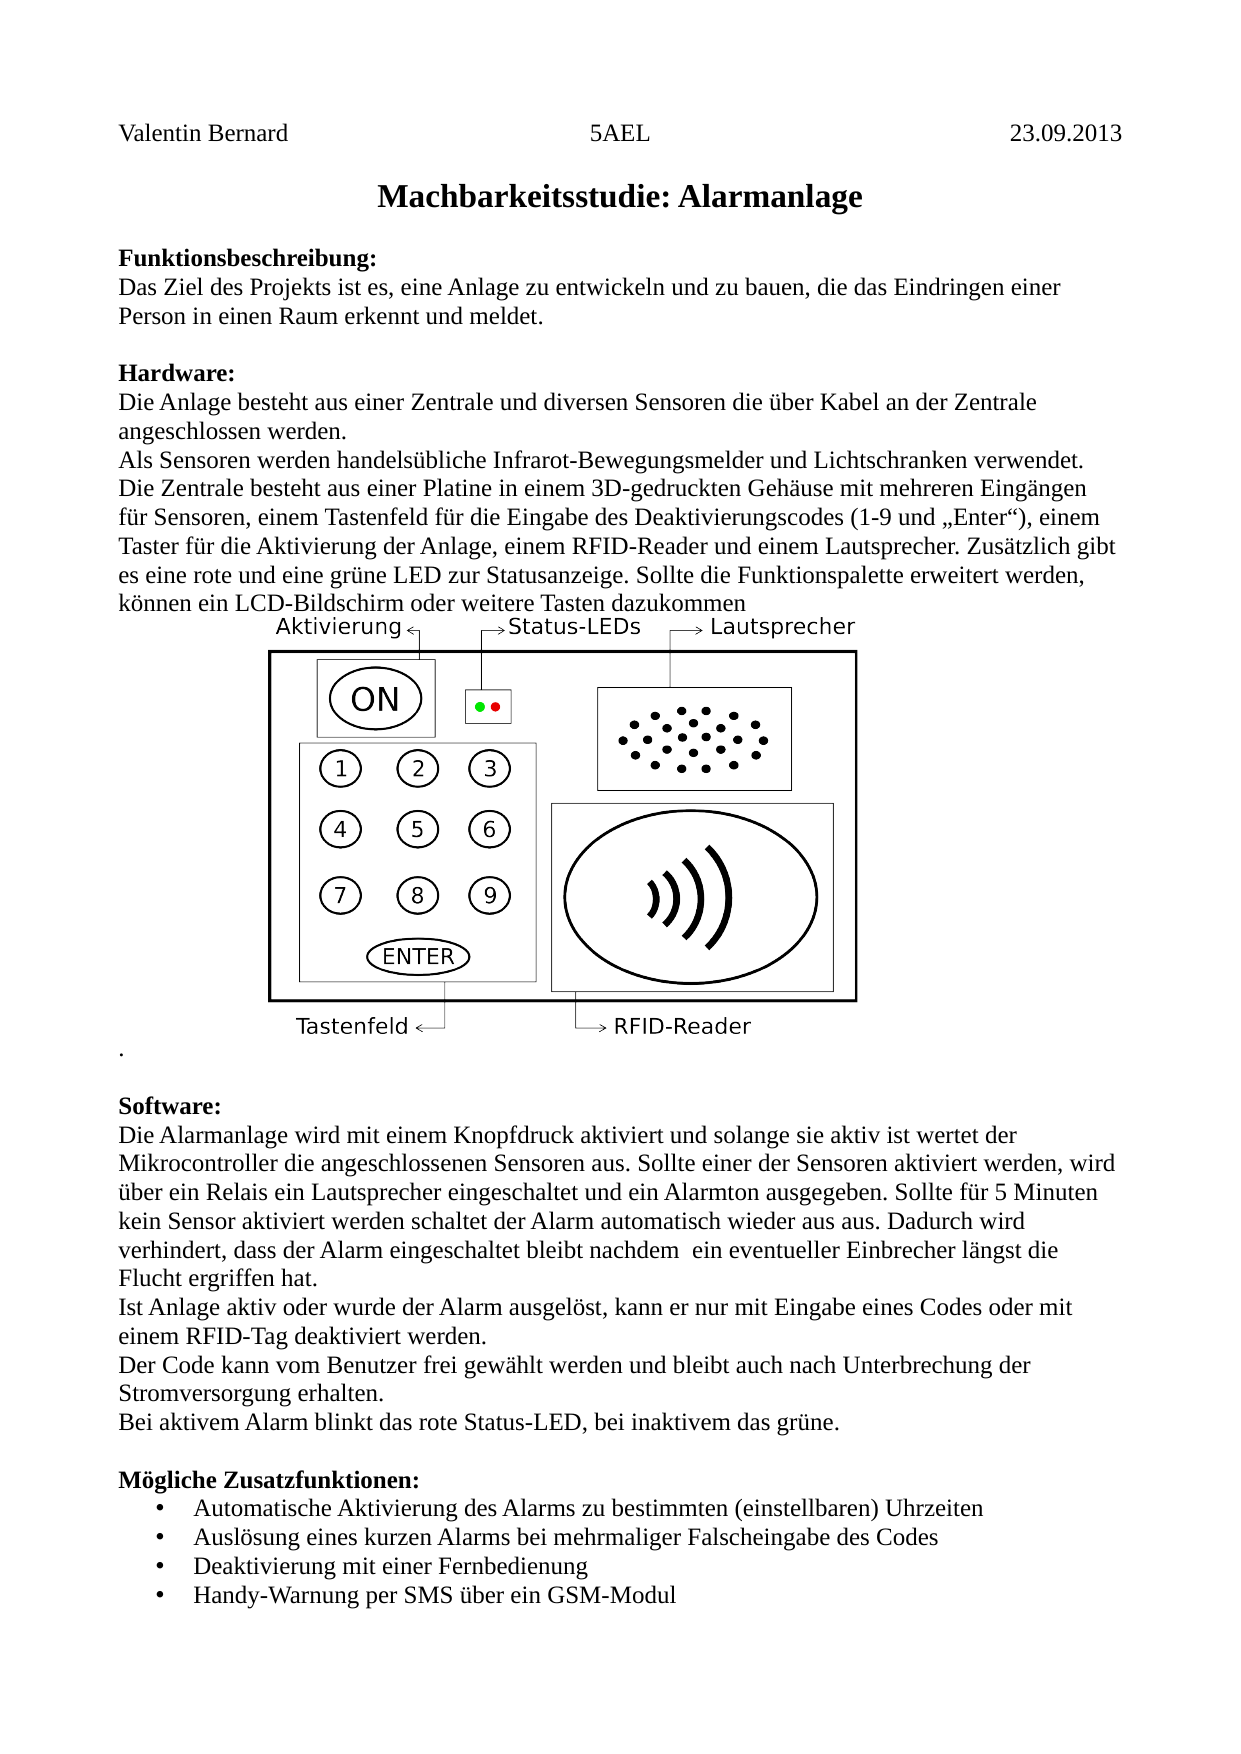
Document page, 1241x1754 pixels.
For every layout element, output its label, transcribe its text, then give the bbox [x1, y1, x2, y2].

picture [268, 617, 858, 1034]
list Handy-Warnung per SMS über ein GSM-Modul [156, 1580, 1122, 1608]
text Die Zentrale besteht aus einer Platine in einem 3D-gedruckten Gehäuse mit mehreren Eingängen für Sensoren, einem Tastenfeld für die Eingabe des Deaktivierungscodes (1-9 und „Enter“), einem Taster für die Aktivierung der Anlage, einem RFID-Reader und einem Lautsprecher. Zusätzlich gibt es eine rote und eine grüne LED zur Statusanzeige. Sollte die Funktionspalette erweitert werden, können ein LCD-Bildschirm oder weitere Tasten dazukommen [118, 473, 1122, 617]
text Bei aktivem Alarm blinkt das rote Status-LED, bei inaktivem das grüne. [118, 1407, 1122, 1436]
text Die Alarmanlage wird mit einem Knopfdruck aktiviert und solange sie aktiv ist wertet der Mikrocontroller die angeschlossenen Sensoren aus. Sollte einer der Sensoren aktiviert werden, wird über ein Relais ein Lautsprecher eingeschaltet und ein Alarmton ausgegeben. Sollte für 5 Minuten kein Sensor aktiviert werden schaltet der Alarm automatisch wieder aus aus. Dadurch wird verhindert, dass der Alarm eingeschaltet bleibt nachdem ein eventueller Einbrecher längst die Flucht ergriffen hat. [118, 1120, 1122, 1292]
text Als Sensoren werden handelsübliche Infrarot-Bewegungsmelder und Lichtschranken verwendet. [118, 445, 1122, 473]
text Funktionsbeschreibung: Das Ziel des Projekts ist es, eine Anlage zu entwickeln und zu bauen, die das Eindringen einer Person in einen Raum erkennt und meldet. Hardware: [118, 243, 1122, 387]
list Automatische Aktivierung des Alarms zu bestimmten (einstellbaren) Uhrzeiten [156, 1493, 1122, 1522]
list Auslösung eines kurzen Alarms bei mehrmaliger Falscheingabe des Codes [156, 1522, 1122, 1551]
text Mögliche Zusatzfunktionen: [118, 1465, 1122, 1493]
text Software: [118, 1091, 1122, 1120]
text Machbarkeitsstudie: Alarmanlage [118, 176, 1122, 215]
text . [118, 617, 1122, 1062]
text Die Anlage besteht aus einer Zentrale und diversen Sensoren die über Kabel an der Zentrale angeschlossen werden. [118, 387, 1122, 445]
text Der Code kann vom Benutzer frei gewählt werden und bleibt auch nach Unterbrechung der Stromversorgung erhalten. [118, 1350, 1122, 1407]
list Deaktivierung mit einer Fernbedienung [156, 1551, 1122, 1580]
text Ist Anlage aktiv oder wurde der Alarm ausgelöst, kann er nur mit Eingabe eines Codes oder mit einem RFID-Tag deaktiviert werden. [118, 1292, 1122, 1350]
